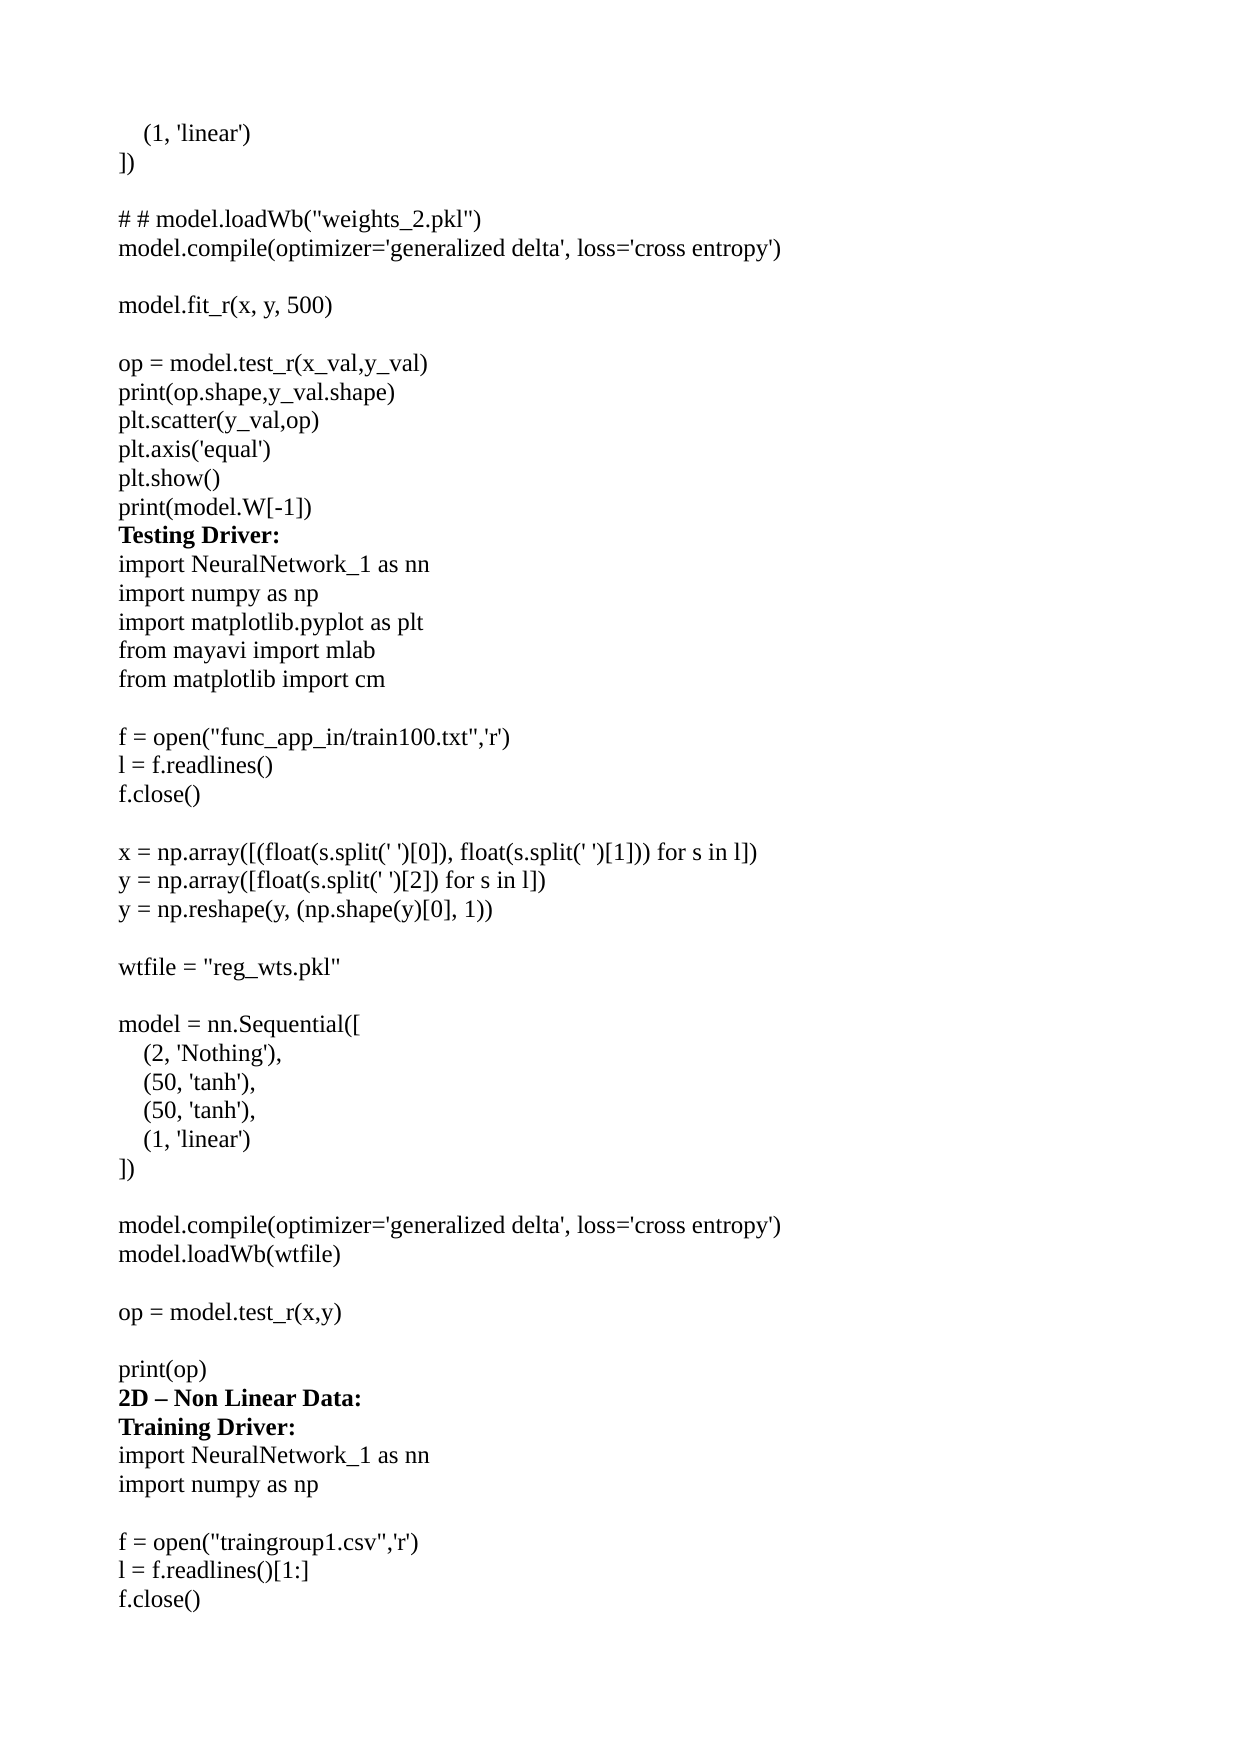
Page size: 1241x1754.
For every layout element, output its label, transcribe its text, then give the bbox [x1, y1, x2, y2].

text print(op.shape,y_val.shape) [118, 377, 1122, 406]
text (1, 'linear') [118, 118, 1122, 147]
text f = open("func_app_in/train100.txt",'r') [118, 722, 1122, 751]
text ]) [118, 147, 1122, 176]
text print(model.W[-1]) [118, 492, 1122, 521]
text from mayavi import mlab [118, 636, 1122, 664]
text model.loadWb(wtfile) [118, 1239, 1122, 1268]
text import NeuralNetwork_1 as nn [118, 549, 1122, 578]
text y = np.array([float(s.split(' ')[2]) for s in l]) [118, 866, 1122, 894]
text op = model.test_r(x,y) [118, 1297, 1122, 1326]
text l = f.readlines() [118, 751, 1122, 779]
text import numpy as np [118, 578, 1122, 607]
text print(op) [118, 1354, 1122, 1383]
text from matplotlib import cm [118, 664, 1122, 693]
text Training Driver: [118, 1412, 1122, 1441]
text import NeuralNetwork_1 as nn [118, 1441, 1122, 1469]
text f = open("traingroup1.csv",'r') [118, 1527, 1122, 1556]
text (1, 'linear') [118, 1124, 1122, 1153]
text op = model.test_r(x_val,y_val) [118, 348, 1122, 377]
text 2D – Non Linear Data: [118, 1383, 1122, 1412]
text model = nn.Sequential([ [118, 1009, 1122, 1038]
text f.close() [118, 779, 1122, 808]
text import matplotlib.pyplot as plt [118, 607, 1122, 636]
text Testing Driver: [118, 521, 1122, 549]
text x = np.array([(float(s.split(' ')[0]), float(s.split(' ')[1])) for s in l]) [118, 837, 1122, 866]
text (2, 'Nothing'), [118, 1038, 1122, 1067]
text wtfile = "reg_wts.pkl" [118, 952, 1122, 981]
text plt.axis('equal') [118, 434, 1122, 463]
text model.compile(optimizer='generalized delta', loss='cross entropy') [118, 233, 1122, 262]
text model.compile(optimizer='generalized delta', loss='cross entropy') [118, 1211, 1122, 1239]
text (50, 'tanh'), [118, 1096, 1122, 1124]
text plt.show() [118, 463, 1122, 492]
text (50, 'tanh'), [118, 1067, 1122, 1096]
text f.close() [118, 1584, 1122, 1613]
text # # model.loadWb("weights_2.pkl") [118, 204, 1122, 233]
text ]) [118, 1153, 1122, 1182]
text y = np.reshape(y, (np.shape(y)[0], 1)) [118, 894, 1122, 923]
text import numpy as np [118, 1469, 1122, 1498]
text plt.scatter(y_val,op) [118, 406, 1122, 434]
text model.fit_r(x, y, 500) [118, 291, 1122, 319]
text l = f.readlines()[1:] [118, 1556, 1122, 1584]
